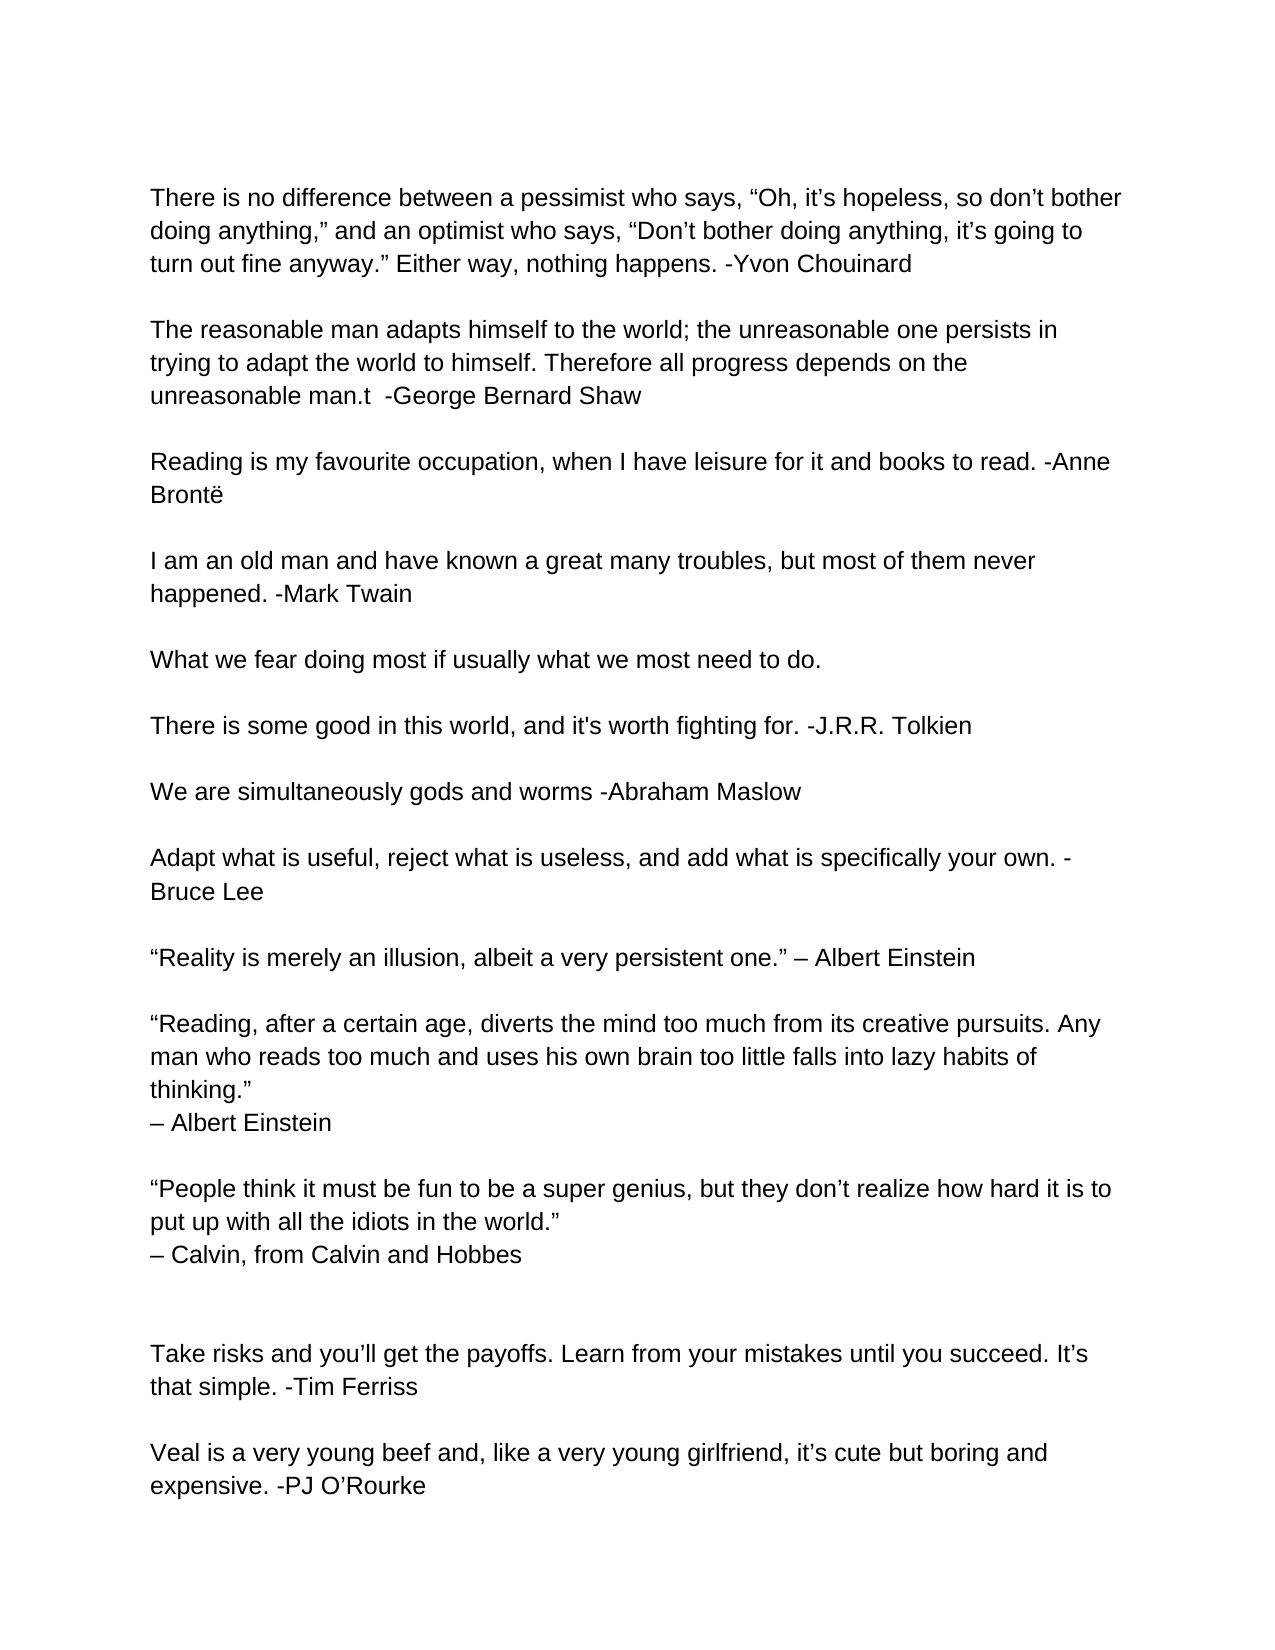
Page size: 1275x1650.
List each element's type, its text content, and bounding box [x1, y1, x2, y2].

text “Reality is merely an illusion, albeit a very persistent one.” – Albert Einstein [150, 942, 1125, 971]
text “People think it must be fun to be a super genius, but they don’t realize how hard it is to put up with all the idiots in the world.” [150, 1174, 1125, 1235]
text The reasonable man adapts himself to the world; the unreasonable one persists in trying to adapt the world to himself. Therefore all progress depends on the unreasonable man.t -George Bernard Shaw [150, 315, 1125, 410]
text Adapt what is useful, reject what is useless, and add what is specifically your own. -Bruce Lee [150, 843, 1125, 905]
text I am an old man and have known a great many troubles, but most of them never happened. -Mark Twain [150, 546, 1125, 608]
text There is no difference between a pessimist who says, “Oh, it’s hopeless, so don’t bother doing anything,” and an optimist who says, “Don’t bother doing anything, it’s going to turn out fine anyway.” Either way, nothing happens. -Yvon Chouinard [150, 183, 1125, 278]
text Take risks and you’ll get the payoffs. Learn from your mistakes until you succeed. It’s that simple. -Tim Ferriss [150, 1339, 1125, 1401]
text “Reading, after a certain age, diverts the mind too much from its creative pursuits. Any man who reads too much and uses his own brain too little falls into lazy habits of thinking.” [150, 1008, 1125, 1103]
text Reading is my favourite occupation, when I have leisure for it and books to read. -Anne Brontë [150, 447, 1125, 509]
text – Albert Einstein [150, 1108, 1125, 1136]
text What we fear doing most if usually what we most need to do. [823, 645, 1125, 674]
text There is some good in this world, and it's worth fighting for. -J.R.R. Tolkien [973, 711, 1125, 740]
text Veal is a very young beef and, like a very young girlfriend, it’s cute but boring and expensive. -PJ O’Rourke [150, 1438, 1125, 1499]
text – Calvin, from Calvin and Hobbes [150, 1240, 1125, 1268]
text We are simultaneously gods and worms -Abraham Maslow [150, 777, 1125, 806]
